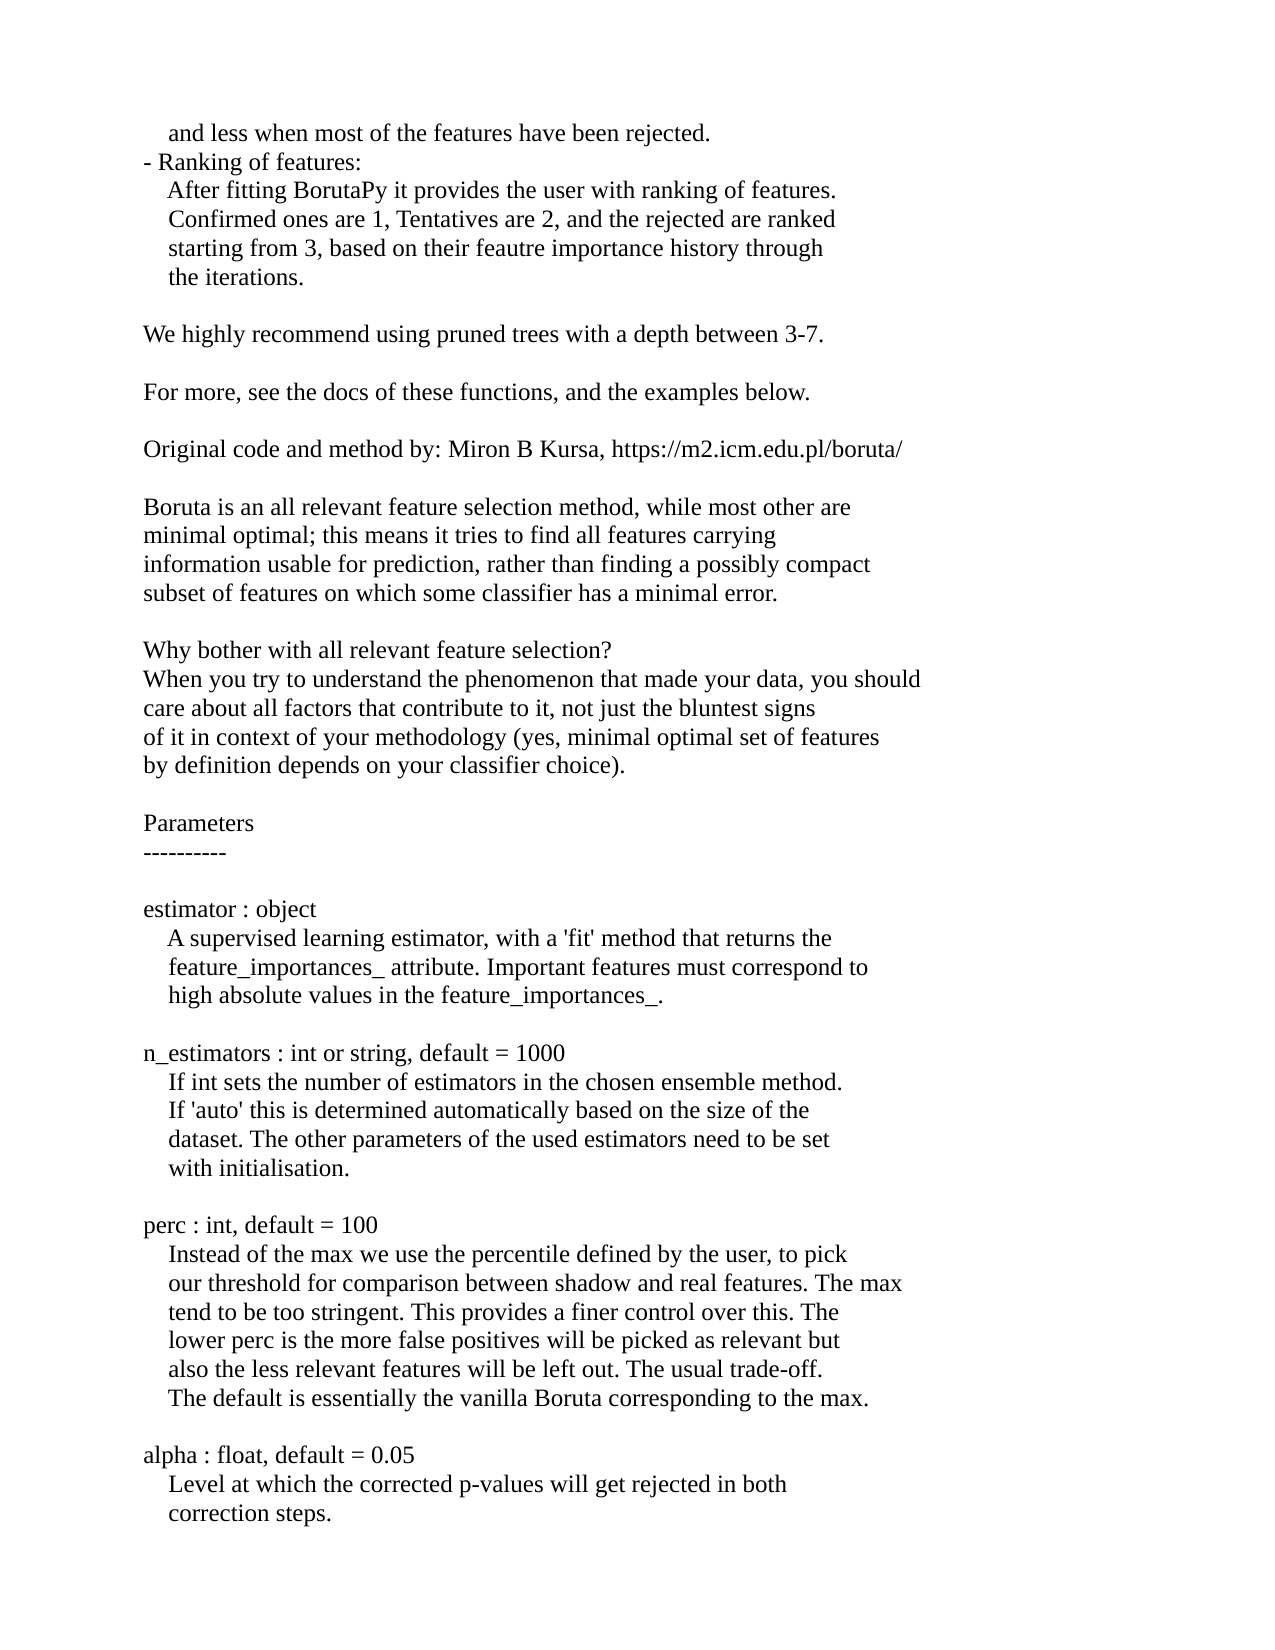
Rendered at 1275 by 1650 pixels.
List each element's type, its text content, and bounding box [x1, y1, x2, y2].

text our threshold for comparison between shadow and real features. The max [118, 1268, 1157, 1297]
text When you try to understand the phenomenon that made your data, you should [118, 664, 1157, 693]
text of it in context of your methodology (yes, minimal optimal set of features [118, 722, 1157, 751]
text subset of features on which some classifier has a minimal error. [118, 578, 1157, 607]
text also the less relevant features will be left out. The usual trade-off. [118, 1354, 1157, 1383]
text with initialisation. [118, 1153, 1157, 1182]
text Why bother with all relevant feature selection? [118, 636, 1157, 664]
text Boruta is an all relevant feature selection method, while most other are [118, 492, 1157, 521]
text Original code and method by: Miron B Kursa, https://m2.icm.edu.pl/boruta/ [118, 434, 1157, 463]
text estimator : object [118, 894, 1157, 923]
text - Ranking of features: [118, 147, 1157, 176]
text Instead of the max we use the percentile defined by the user, to pick [118, 1239, 1157, 1268]
text The default is essentially the vanilla Boruta corresponding to the max. [118, 1383, 1157, 1412]
text ---------- [118, 837, 1157, 866]
text tend to be too stringent. This provides a finer control over this. The [118, 1297, 1157, 1326]
text high absolute values in the feature_importances_. [118, 981, 1157, 1009]
text alpha : float, default = 0.05 [118, 1441, 1157, 1469]
text A supervised learning estimator, with a 'fit' method that returns the [118, 923, 1157, 952]
text care about all factors that contribute to it, not just the bluntest signs [118, 693, 1157, 722]
text Confirmed ones are 1, Tentatives are 2, and the rejected are ranked [118, 204, 1157, 233]
text For more, see the docs of these functions, and the examples below. [118, 377, 1157, 406]
text perc : int, default = 100 [118, 1211, 1157, 1239]
text starting from 3, based on their feautre importance history through [118, 233, 1157, 262]
text If int sets the number of estimators in the chosen ensemble method. [118, 1067, 1157, 1096]
text minimal optimal; this means it tries to find all features carrying [118, 521, 1157, 549]
text We highly recommend using pruned trees with a depth between 3-7. [118, 319, 1157, 348]
text Level at which the corrected p-values will get rejected in both [118, 1469, 1157, 1498]
text After fitting BorutaPy it provides the user with ranking of features. [118, 176, 1157, 204]
text lower perc is the more false positives will be picked as relevant but [118, 1326, 1157, 1354]
text and less when most of the features have been rejected. [118, 118, 1157, 147]
text correction steps. [118, 1498, 1157, 1527]
text information usable for prediction, rather than finding a possibly compact [118, 549, 1157, 578]
text the iterations. [118, 262, 1157, 291]
text dataset. The other parameters of the used estimators need to be set [118, 1124, 1157, 1153]
text Parameters [118, 808, 1157, 837]
text feature_importances_ attribute. Important features must correspond to [118, 952, 1157, 981]
text n_estimators : int or string, default = 1000 [118, 1038, 1157, 1067]
text If 'auto' this is determined automatically based on the size of the [118, 1096, 1157, 1124]
text by definition depends on your classifier choice). [118, 751, 1157, 779]
